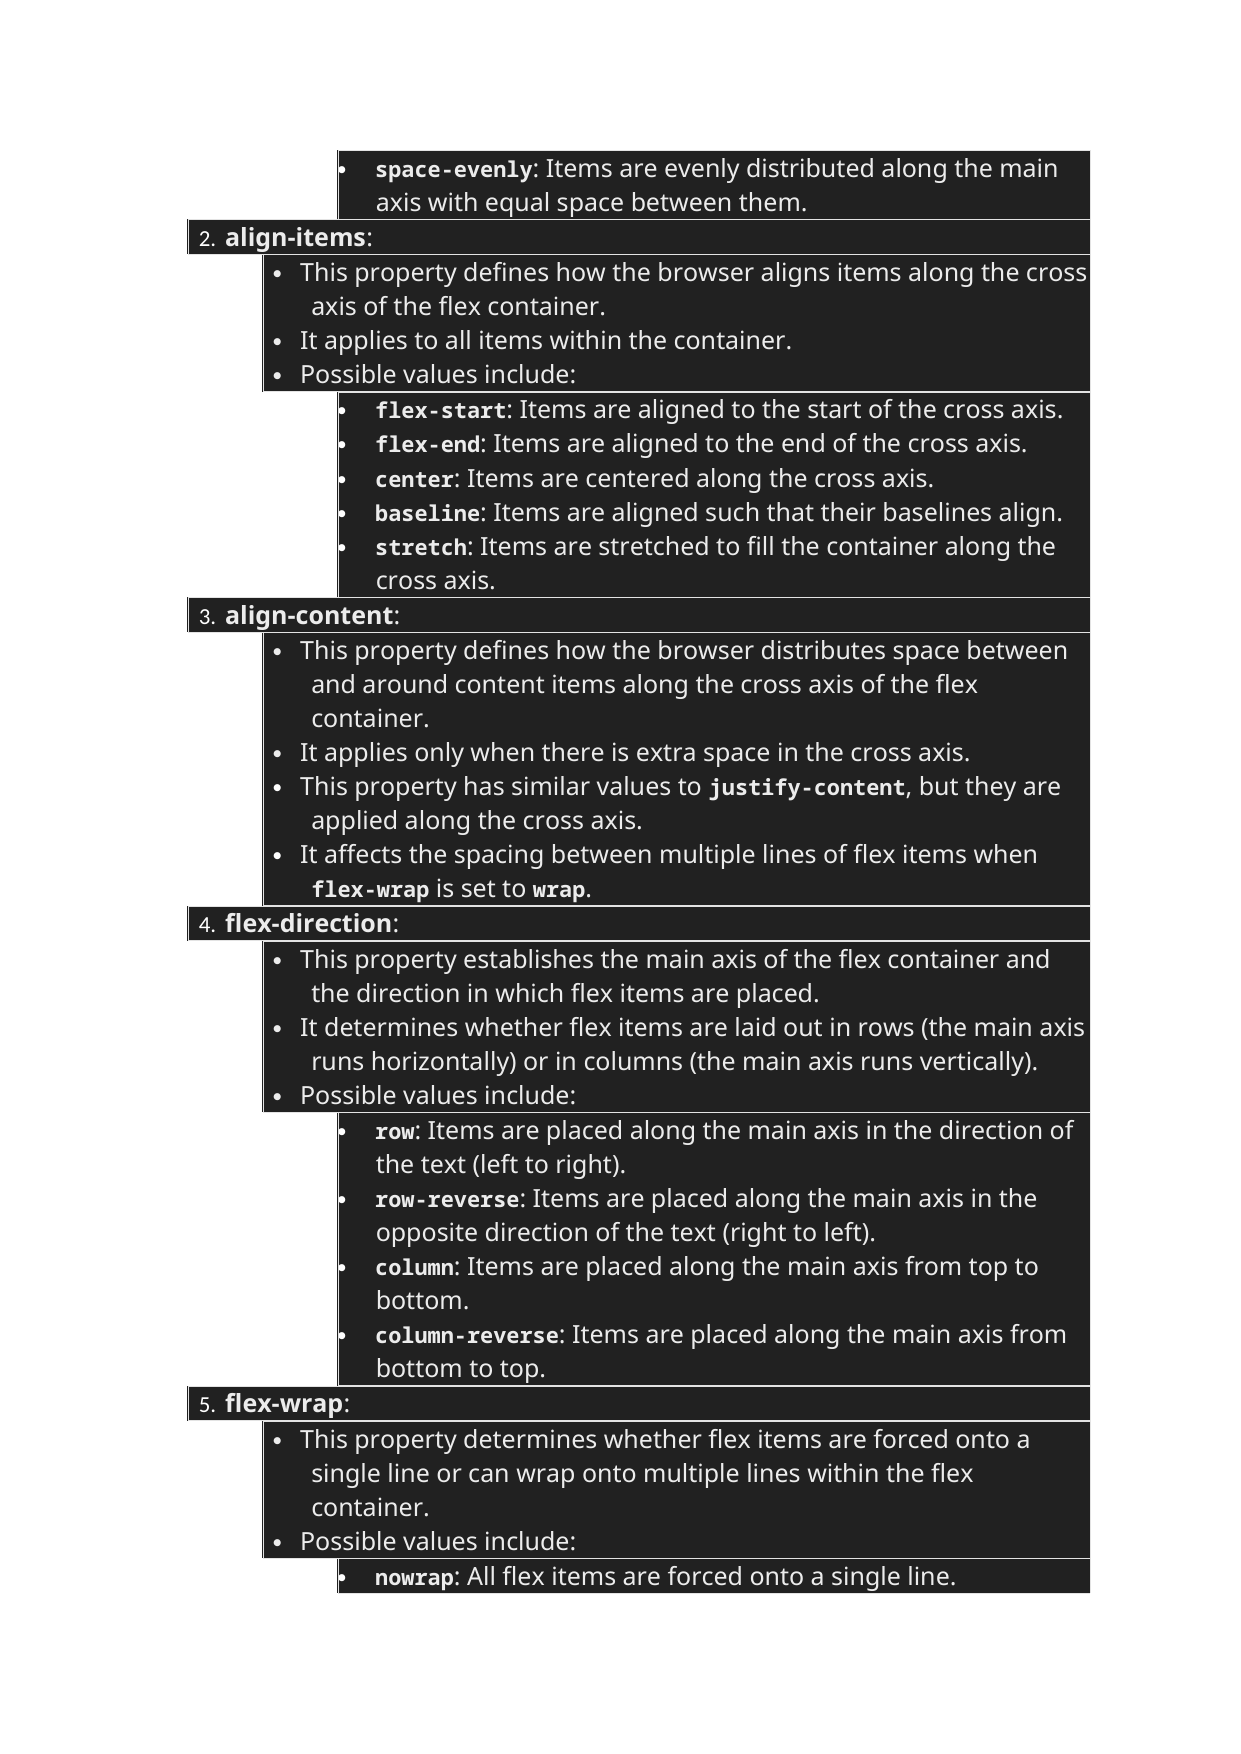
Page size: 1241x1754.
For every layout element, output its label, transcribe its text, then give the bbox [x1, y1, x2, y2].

list column: Items are placed along the main axis from top to bottom. [339, 1248, 1090, 1316]
list row: Items are placed along the main axis in the direction of the text (left to right). [339, 1113, 1090, 1180]
list column-reverse: Items are placed along the main axis from bottom to top. [339, 1316, 1090, 1385]
list Possible values include: [264, 1523, 1090, 1558]
list Possible values include: [264, 356, 1090, 391]
list flex-direction: [189, 907, 1090, 940]
list baseline: Items are aligned such that their baselines align. [339, 494, 1090, 528]
list flex-start: Items are aligned to the start of the cross axis. [339, 393, 1090, 426]
list align-content: [189, 598, 1090, 632]
list This property defines how the browser distributes space between and around content items along the cross axis of the flex container. [264, 633, 1090, 734]
list flex-wrap: [189, 1387, 1090, 1420]
list flex-end: Items are aligned to the end of the cross axis. [339, 426, 1090, 460]
list This property determines whether flex items are forced onto a single line or can wrap onto multiple lines within the flex container. [264, 1422, 1090, 1523]
list This property defines how the browser aligns items along the cross axis of the flex container. [264, 255, 1090, 322]
list center: Items are centered along the cross axis. [339, 460, 1090, 494]
list It determines whether flex items are laid out in rows (the main axis runs horizontally) or in columns (the main axis runs vertically). [264, 1009, 1090, 1077]
list It affects the spacing between multiple lines of flex items when flex-wrap is set to wrap. [264, 836, 1090, 905]
list Possible values include: [264, 1077, 1090, 1112]
list This property establishes the main axis of the flex container and the direction in which flex items are placed. [264, 942, 1090, 1009]
list This property has similar values to justify-content, but they are applied along the cross axis. [264, 768, 1090, 836]
list nowrap: All flex items are forced onto a single line. [339, 1559, 1090, 1593]
list stretch: Items are stretched to fill the container along the cross axis. [339, 528, 1090, 597]
list space-evenly: Items are evenly distributed along the main axis with equal space between them. [339, 151, 1090, 219]
list It applies to all items within the container. [264, 322, 1090, 356]
list row-reverse: Items are placed along the main axis in the opposite direction of the text (right to left). [339, 1180, 1090, 1248]
list It applies only when there is extra space in the cross axis. [264, 734, 1090, 768]
list align-items: [189, 220, 1090, 254]
